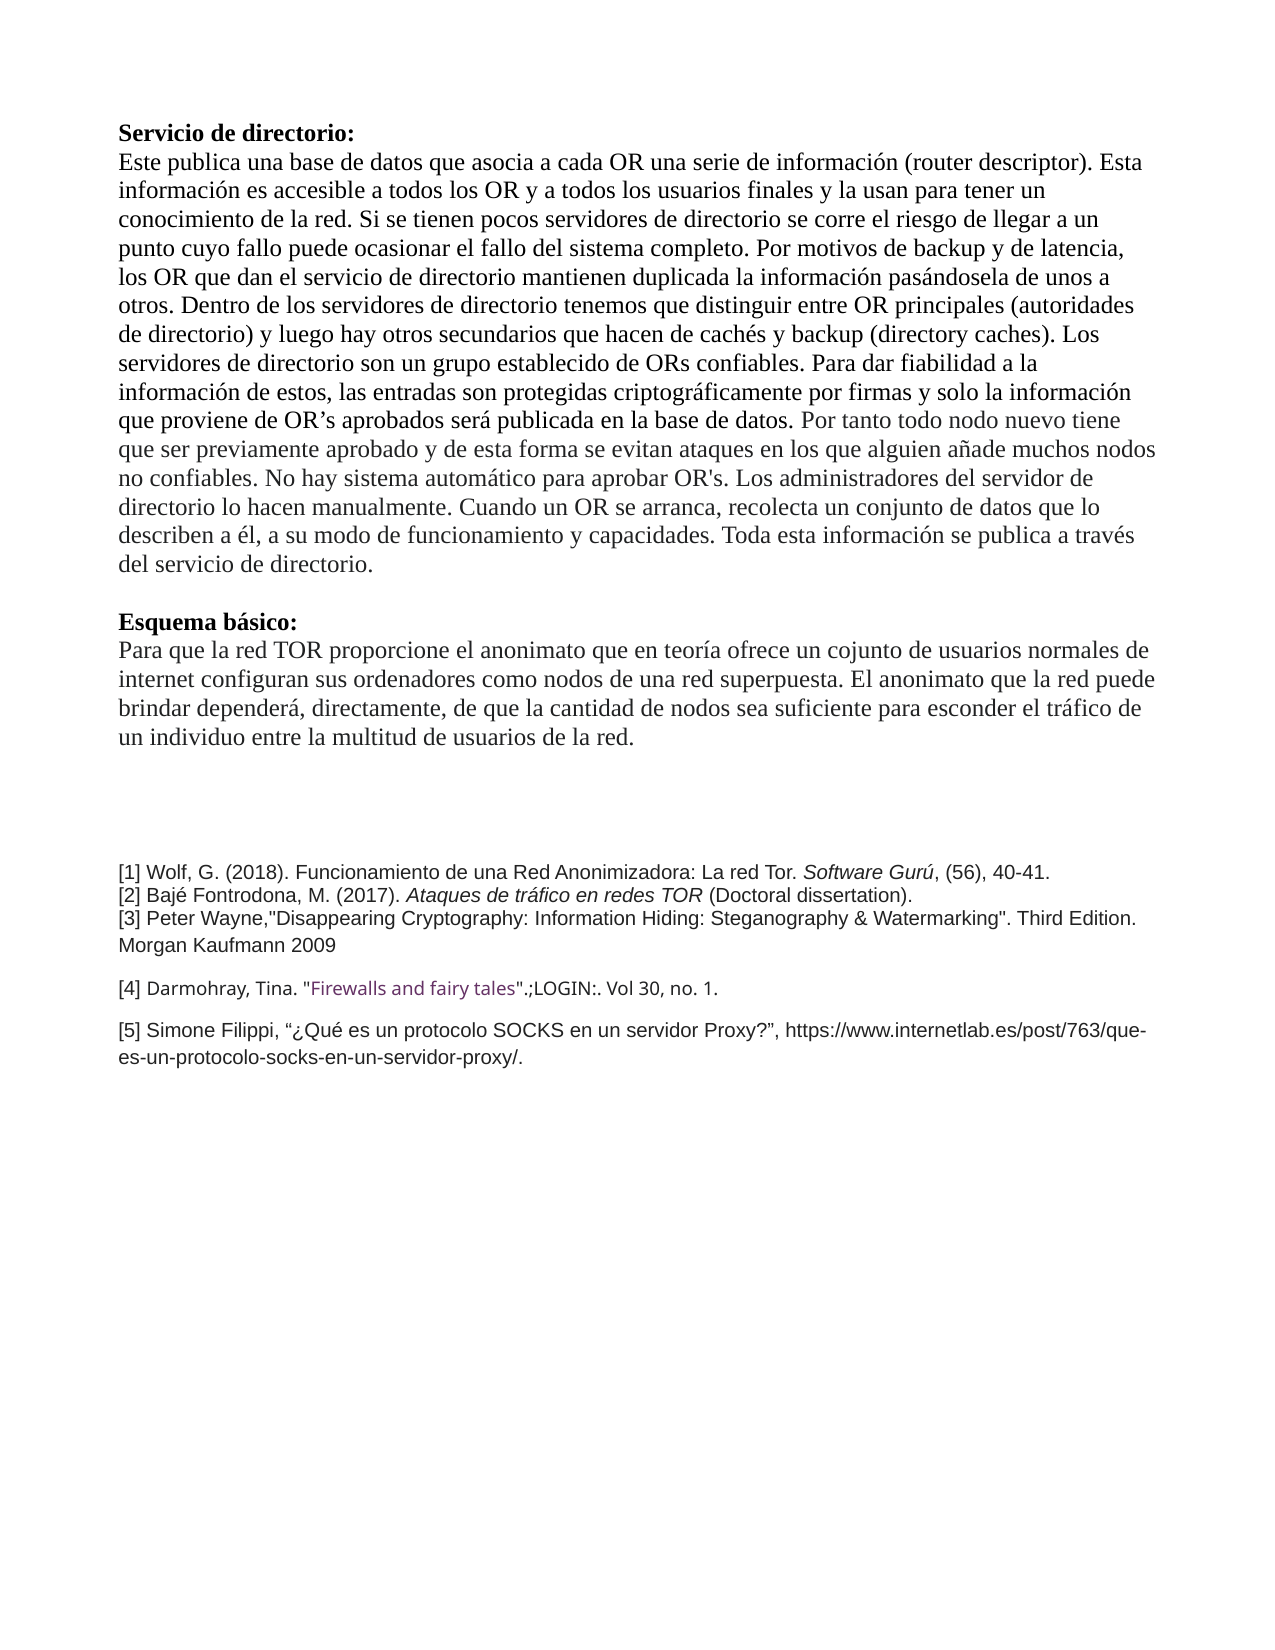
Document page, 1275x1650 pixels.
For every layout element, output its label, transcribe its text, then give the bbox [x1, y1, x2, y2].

text [1] Wolf, G. (2018). Funcionamiento de una Red Anonimizadora: La red Tor. Software Gurú, (56), 40-41. [118, 860, 1157, 883]
text [3] Peter Wayne,"Disappearing Cryptography: Information Hiding: Steganography & Watermarking". Third Edition. Morgan Kaufmann 2009 [118, 907, 1157, 957]
text [4] Darmohray, Tina. "Firewalls and fairy tales".;LOGIN:. Vol 30, no. 1. [118, 975, 1157, 1000]
text Esquema básico: [118, 607, 1157, 636]
text Este publica una base de datos que asocia a cada OR una serie de información (router descriptor). Esta información es accesible a todos los OR y a todos los usuarios finales y la usan para tener un conocimiento de la red. Si se tienen pocos servidores de directorio se corre el riesgo de llegar a un punto cuyo fallo puede ocasionar el fallo del sistema completo. Por motivos de backup y de latencia, los OR que dan el servicio de directorio mantienen duplicada la información pasándosela de unos a otros. Dentro de los servidores de directorio tenemos que distinguir entre OR principales (autoridades de directorio) y luego hay otros secundarios que hacen de cachés y backup (directory caches). Los servidores de directorio son un grupo establecido de ORs confiables. Para dar fiabilidad a la información de estos, las entradas son protegidas criptográficamente por firmas y solo la información que proviene de OR’s aprobados será publicada en la base de datos. Por tanto todo nodo nuevo tiene que ser previamente aprobado y de esta forma se evitan ataques en los que alguien añade muchos nodos no confiables. No hay sistema automático para aprobar OR's. Los administradores del servidor de directorio lo hacen manualmente. Cuando un OR se arranca, recolecta un conjunto de datos que lo describen a él, a su modo de funcionamiento y capacidades. Toda esta información se publica a través del servicio de directorio. [118, 147, 1157, 578]
text [2] Bajé Fontrodona, M. (2017). Ataques de tráfico en redes TOR (Doctoral dissertation). [118, 883, 1157, 907]
text Servicio de directorio: [118, 118, 1157, 147]
text [5] Simone Filippi, “¿Qué es un protocolo SOCKS en un servidor Proxy?”, https://www.internetlab.es/post/763/que-es-un-protocolo-socks-en-un-servidor-proxy/. [118, 1019, 1157, 1069]
text Para que la red TOR proporcione el anonimato que en teoría ofrece un cojunto de usuarios normales de internet configuran sus ordenadores como nodos de una red superpuesta. El anonimato que la red puede brindar dependerá, directamente, de que la cantidad de nodos sea suficiente para esconder el tráfico de un individuo entre la multitud de usuarios de la red. [118, 636, 1157, 751]
